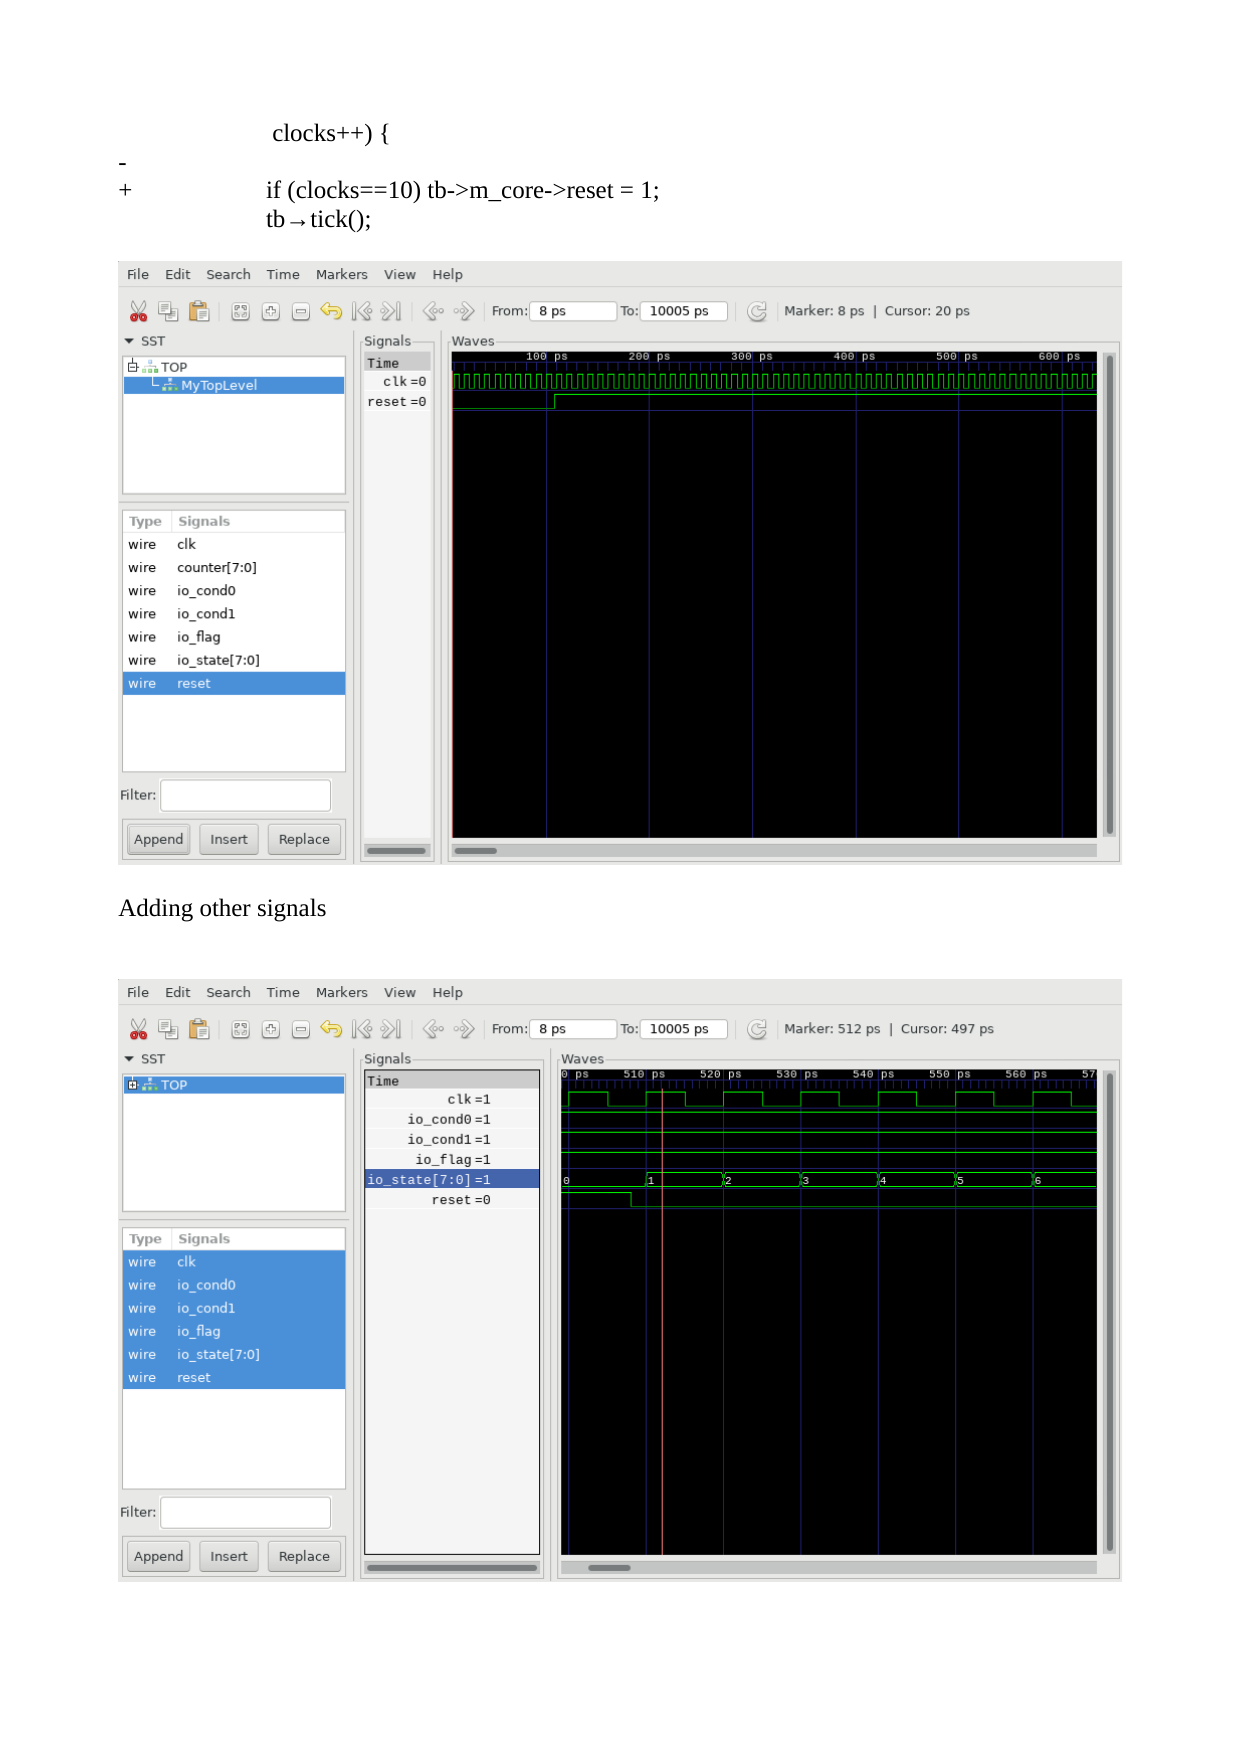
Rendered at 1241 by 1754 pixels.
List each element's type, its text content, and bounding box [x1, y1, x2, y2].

text tb→tick(); [118, 204, 1122, 233]
text - [118, 147, 1122, 176]
text clocks++) { [118, 118, 1122, 147]
picture [118, 979, 1123, 1582]
text + if (clocks==10) tb->m_core->reset = 1; [118, 176, 1122, 204]
text Adding other signals [118, 893, 1122, 922]
picture [118, 261, 1123, 865]
